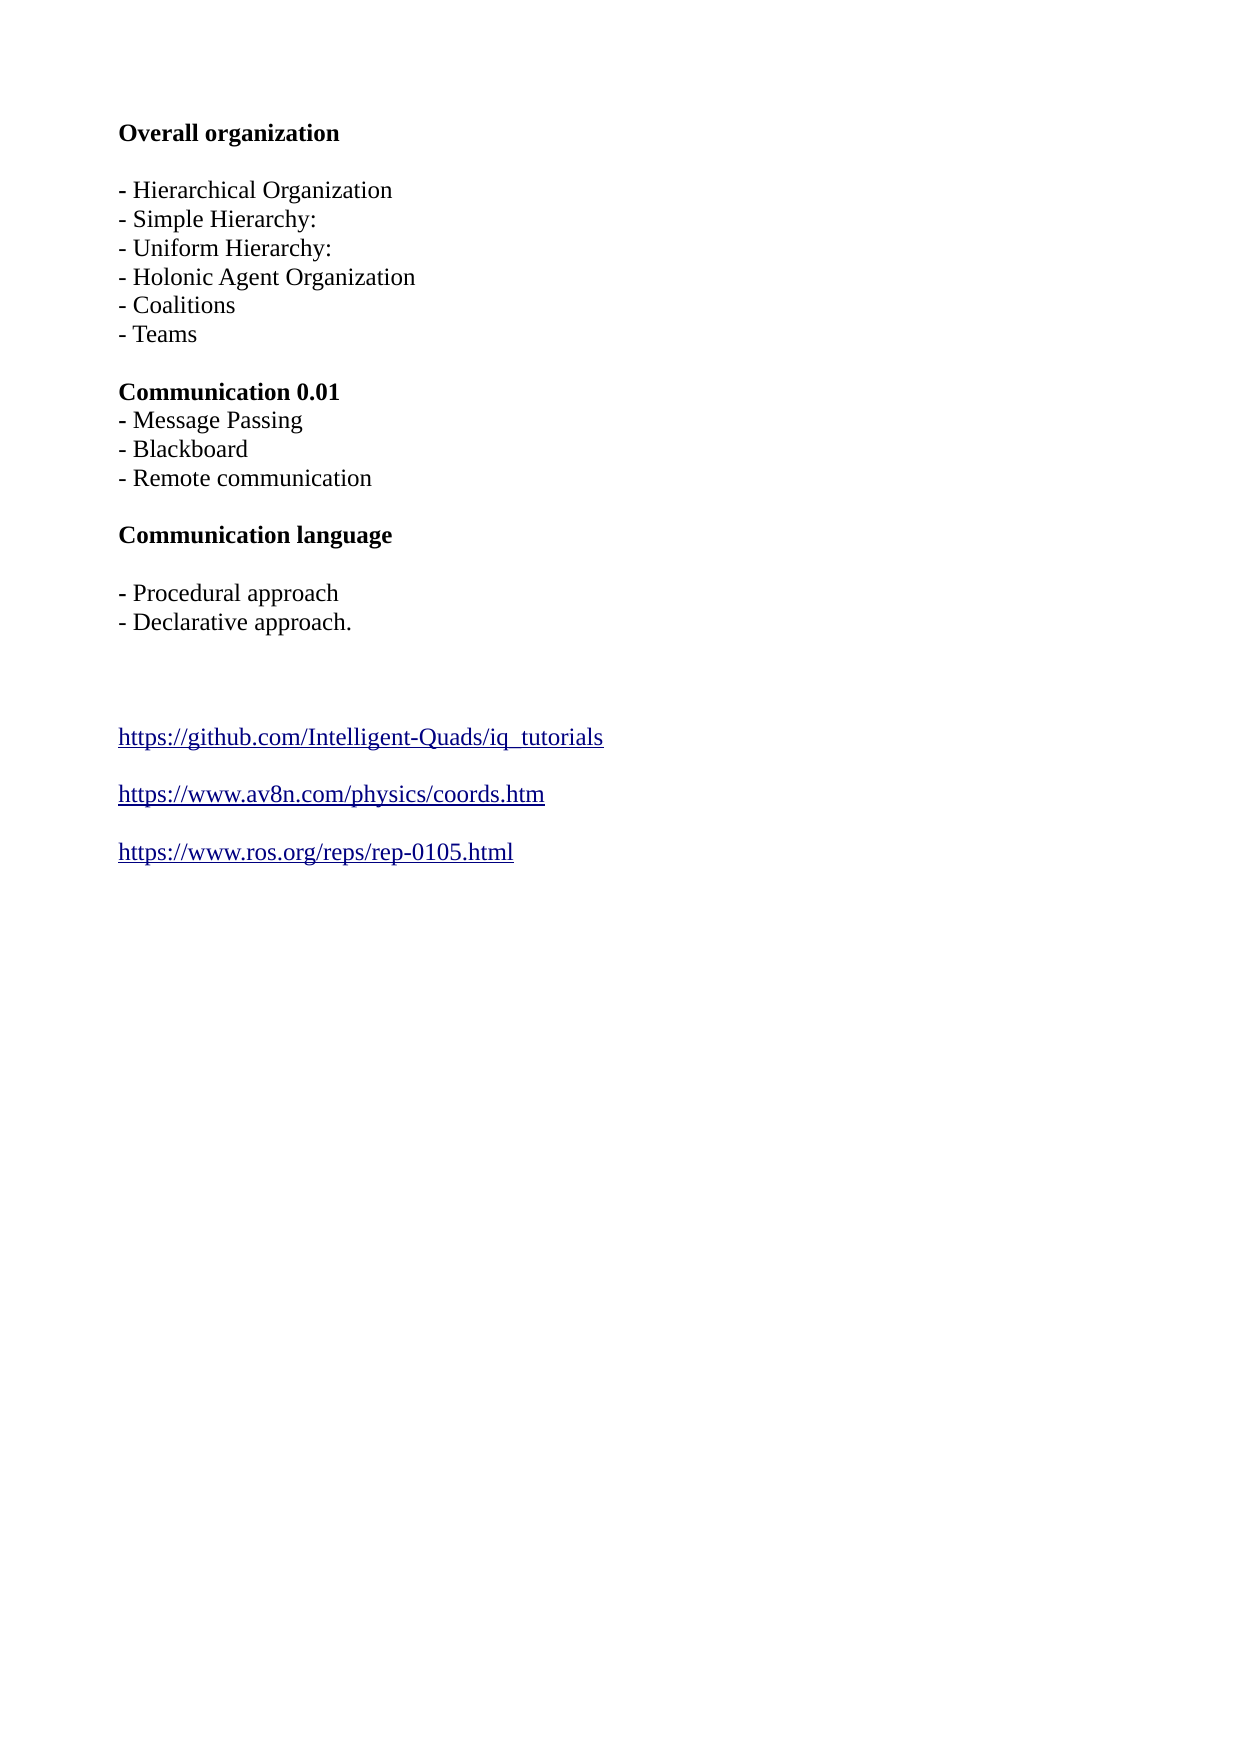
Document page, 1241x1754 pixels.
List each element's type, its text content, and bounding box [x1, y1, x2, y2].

text - Declarative approach. [118, 607, 1122, 636]
text Communication language [118, 521, 1122, 549]
text - Message Passing [118, 406, 1122, 434]
text - Blackboard [118, 434, 1122, 463]
text - Teams [118, 319, 1122, 348]
text - Procedural approach [118, 578, 1122, 607]
text - Coalitions [118, 291, 1122, 319]
text - Simple Hierarchy: [118, 204, 1122, 233]
text https://www.av8n.com/physics/coords.htm [118, 779, 1122, 808]
text Communication 0.01 [118, 377, 1122, 406]
text - Remote communication [118, 463, 1122, 492]
text - Hierarchical Organization [118, 176, 1122, 204]
text https://www.ros.org/reps/rep-0105.html [118, 837, 1122, 866]
text Overall organization [118, 118, 1122, 147]
text https://github.com/Intelligent-Quads/iq_tutorials [118, 722, 1122, 751]
text - Holonic Agent Organization [118, 262, 1122, 291]
text - Uniform Hierarchy: [118, 233, 1122, 262]
